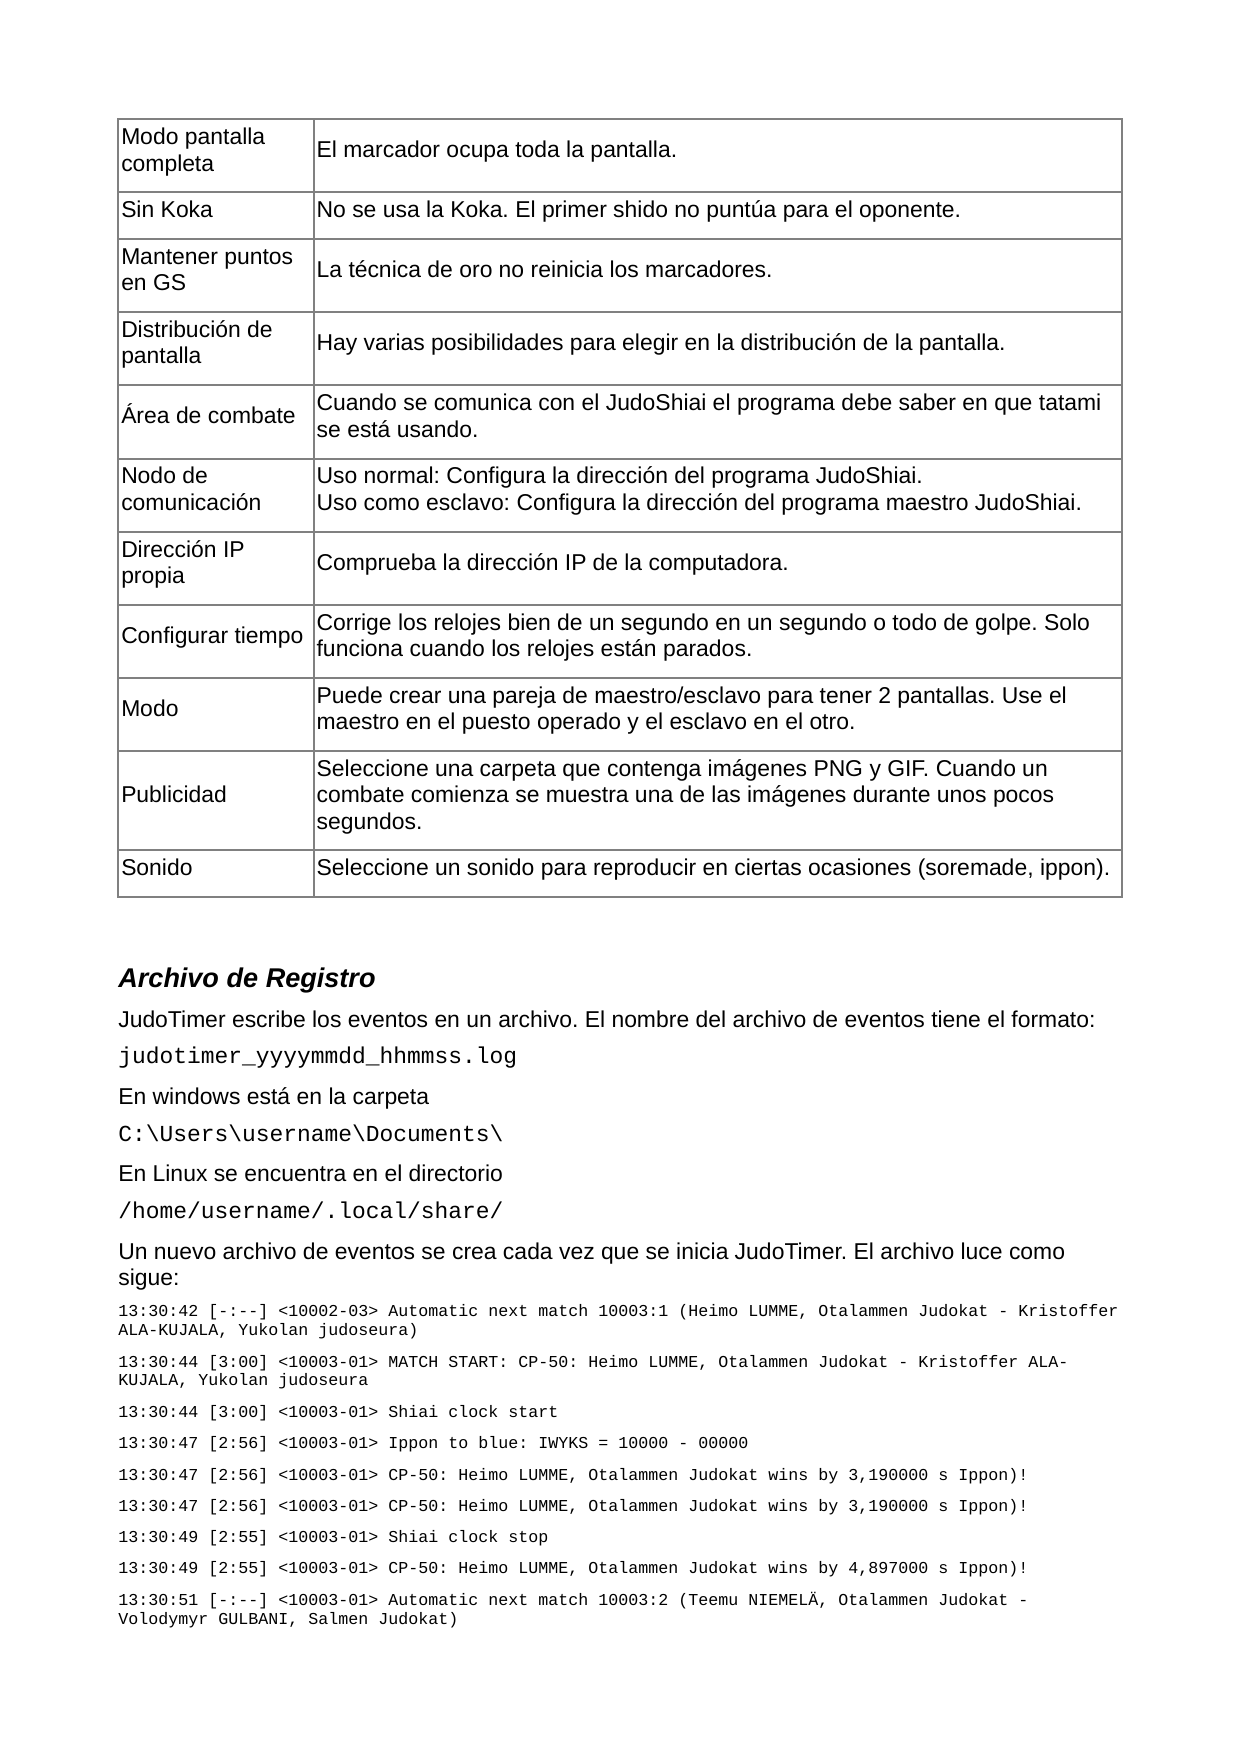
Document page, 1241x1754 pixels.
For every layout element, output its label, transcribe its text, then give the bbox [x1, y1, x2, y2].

table_cell Distribución de pantalla [119, 313, 313, 384]
text En Linux se encuentra en el directorio [118, 1160, 1122, 1187]
table_cell Área de combate [119, 386, 313, 457]
table_cell Configurar tiempo [119, 606, 313, 677]
table_cell Corrige los relojes bien de un segundo en un segundo o todo de golpe. Solo funciona cuando los relojes están parados. [315, 606, 1121, 677]
text 13:30:49 [2:55] <10003-01> CP-50: Heimo LUMME, Otalammen Judokat wins by 4,897000 s Ippon)! [118, 1560, 1122, 1579]
table_cell Seleccione un sonido para reproducir en ciertas ocasiones (soremade, ippon). [315, 851, 1121, 896]
text JudoTimer escribe los eventos en un archivo. El nombre del archivo de eventos tiene el formato: [118, 1006, 1122, 1032]
text 13:30:42 [-:--] <10002-03> Automatic next match 10003:1 (Heimo LUMME, Otalammen Judokat - Kristoffer ALA-KUJALA, Yukolan judoseura) [118, 1303, 1122, 1341]
text 13:30:49 [2:55] <10003-01> Shiai clock stop [118, 1529, 1122, 1548]
table_cell Dirección IP propia [119, 533, 313, 604]
text judotimer_yyyymmdd_hhmmss.log [118, 1045, 1122, 1071]
text Un nuevo archivo de eventos se crea cada vez que se inicia JudoTimer. El archivo luce como sigue: [118, 1238, 1122, 1290]
table_cell Hay varias posibilidades para elegir en la distribución de la pantalla. [315, 313, 1121, 384]
table_cell Cuando se comunica con el JudoShiai el programa debe saber en que tatami se está usando. [315, 386, 1121, 457]
table_cell Sin Koka [119, 193, 313, 238]
text 13:30:47 [2:56] <10003-01> CP-50: Heimo LUMME, Otalammen Judokat wins by 3,190000 s Ippon)! [118, 1466, 1122, 1485]
text /home/username/.local/share/ [118, 1199, 1122, 1225]
text 13:30:47 [2:56] <10003-01> Ippon to blue: IWYKS = 10000 - 00000 [118, 1435, 1122, 1453]
table_cell Puede crear una pareja de maestro/esclavo para tener 2 pantallas. Use el maestro en el puesto operado y el esclavo en el otro. [315, 679, 1121, 750]
table_cell Mantener puntos en GS [119, 240, 313, 311]
table_cell Modo pantalla completa [119, 120, 313, 191]
text 13:30:44 [3:00] <10003-01> MATCH START: CP-50: Heimo LUMME, Otalammen Judokat - Kristoffer ALA-KUJALA, Yukolan judoseura [118, 1353, 1122, 1391]
table_cell Nodo de comunicación [119, 460, 313, 531]
text C:\Users\username\Documents\ [118, 1122, 1122, 1148]
table_cell No se usa la Koka. El primer shido no puntúa para el oponente. [315, 193, 1121, 238]
table_cell Modo [119, 679, 313, 750]
text 13:30:51 [-:--] <10003-01> Automatic next match 10003:2 (Teemu NIEMELÄ, Otalammen Judokat - Volodymyr GULBANI, Salmen Judokat) [118, 1591, 1122, 1629]
table_cell Seleccione una carpeta que contenga imágenes PNG y GIF. Cuando un combate comienza se muestra una de las imágenes durante unos pocos segundos. [315, 752, 1121, 849]
table_cell La técnica de oro no reinicia los marcadores. [315, 240, 1121, 311]
table_cell Sonido [119, 851, 313, 896]
table_cell Uso normal: Configura la dirección del programa JudoShiai. Uso como esclavo: Configura la dirección del programa maestro JudoShiai. [315, 460, 1121, 531]
table_cell Comprueba la dirección IP de la computadora. [315, 533, 1121, 604]
text En windows está en la carpeta [118, 1083, 1122, 1109]
table_cell Publicidad [119, 752, 313, 849]
subtitle Archivo de Registro [118, 962, 1122, 993]
text 13:30:47 [2:56] <10003-01> CP-50: Heimo LUMME, Otalammen Judokat wins by 3,190000 s Ippon)! [118, 1497, 1122, 1516]
text 13:30:44 [3:00] <10003-01> Shiai clock start [118, 1403, 1122, 1422]
table_cell El marcador ocupa toda la pantalla. [315, 120, 1121, 191]
